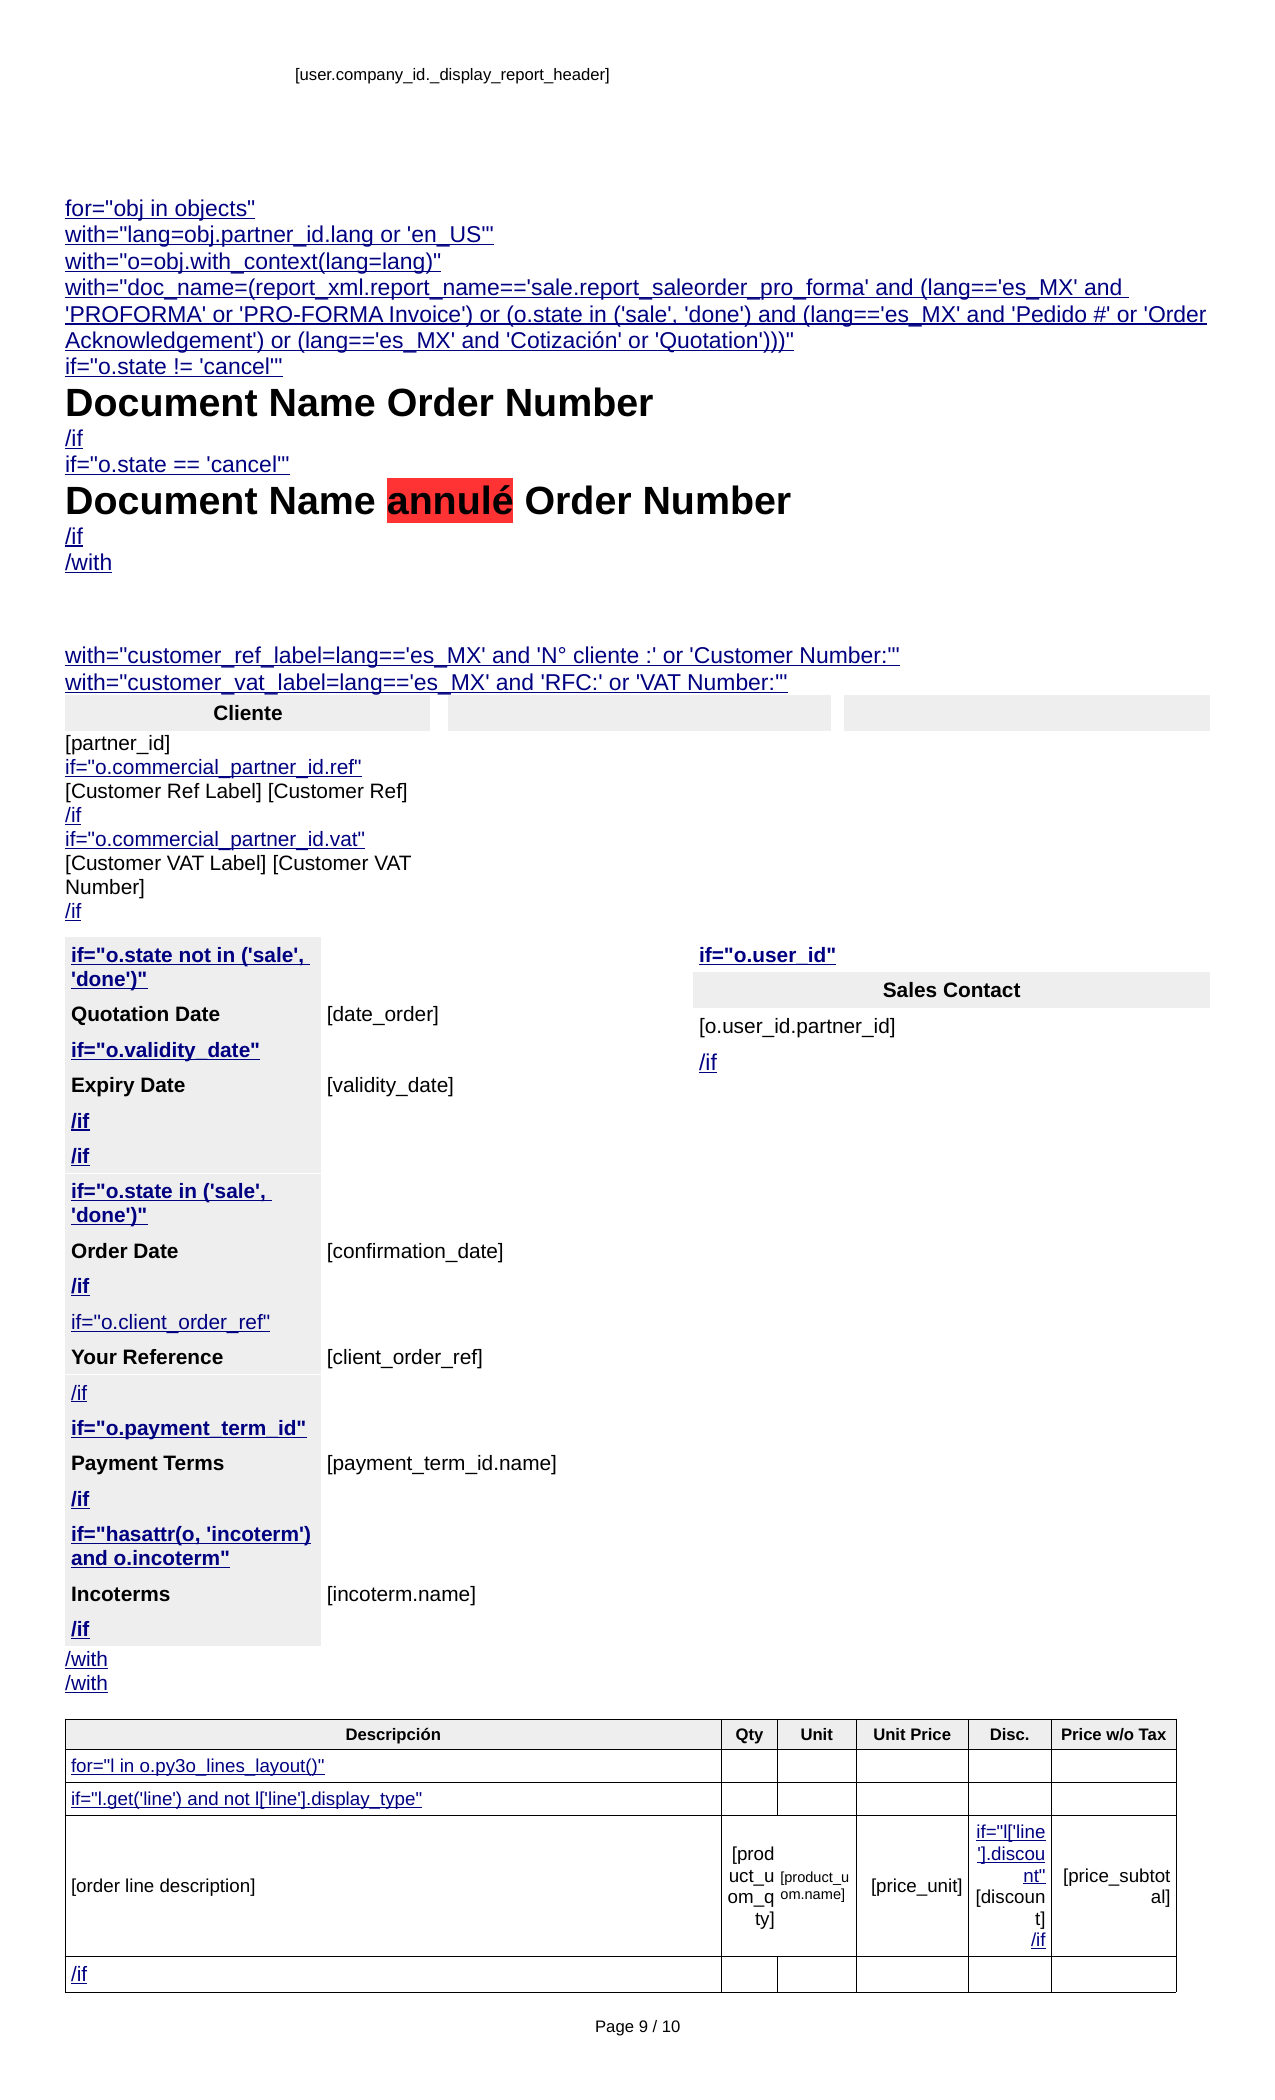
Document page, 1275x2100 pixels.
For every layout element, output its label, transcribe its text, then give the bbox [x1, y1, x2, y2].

table_cell [448, 731, 831, 923]
table_cell [321, 1304, 643, 1339]
table_cell Incoterms [65, 1576, 321, 1611]
table_cell [722, 1957, 777, 1992]
table_cell [confirmation_date] [321, 1233, 643, 1268]
table_header [831, 695, 844, 731]
table_cell [969, 1957, 1051, 1992]
table_cell Order Date [65, 1233, 321, 1268]
table_cell /if [693, 1043, 1210, 1081]
table_cell [722, 1750, 777, 1782]
subtitle Document Name Order Number [65, 379, 1210, 425]
table_cell Sales Contact [693, 972, 1210, 1008]
table_header if="o.state not in ('sale', 'done')" [65, 937, 321, 996]
table_cell [857, 1957, 968, 1992]
table_header [844, 695, 1210, 731]
table_cell [831, 731, 844, 923]
subtitle Document Name annulé Order Number [65, 477, 1210, 523]
table_cell /if [65, 1138, 321, 1173]
table_cell [778, 1957, 856, 1992]
table_cell [321, 1032, 643, 1067]
table_cell if="o.client_order_ref" [65, 1304, 321, 1339]
table_cell [1052, 1783, 1176, 1815]
table_cell [321, 1516, 643, 1576]
text if="o.state != 'cancel'" [65, 353, 1210, 379]
table_cell [321, 1268, 643, 1304]
table_cell /if [65, 1611, 321, 1646]
table_cell Quotation Date [65, 996, 321, 1032]
text with="lang=obj.partner_id.lang or 'en_US'" [65, 221, 1210, 248]
table_cell Your Reference [65, 1339, 321, 1374]
table_header [693, 1081, 1210, 1647]
table_cell /if [65, 1375, 321, 1410]
text for="obj in objects" [65, 195, 1210, 221]
table_cell [321, 1174, 643, 1233]
table_cell [430, 731, 448, 923]
table_header Qty [722, 1720, 777, 1749]
text /with [65, 549, 1210, 575]
table_cell [321, 1481, 643, 1516]
table_cell [722, 1783, 777, 1815]
text /with [65, 1647, 1210, 1671]
table_cell [payment_term_id.name] [321, 1445, 643, 1481]
table_cell [price_unit] [857, 1816, 968, 1956]
table_cell Payment Terms [65, 1445, 321, 1481]
table_cell [validity_date] [321, 1067, 643, 1103]
table_cell [857, 1750, 968, 1782]
table_cell /if [66, 1957, 721, 1992]
table_header Descripción [66, 1720, 721, 1749]
table_cell for="l in o.py3o_lines_layout()" [66, 1750, 721, 1782]
table_cell [date_order] [321, 996, 643, 1032]
table_header [321, 937, 643, 996]
table_header [448, 695, 831, 731]
table_cell /if [65, 1268, 321, 1304]
table_cell if="hasattr(o, 'incoterm') and o.incoterm" [65, 1516, 321, 1576]
table_cell if="o.validity_date" [65, 1032, 321, 1067]
table_cell [product_uom.name] [777, 1816, 856, 1956]
table_cell [product_uom_qty] [722, 1816, 777, 1956]
text /with [65, 1671, 1210, 1694]
table_cell [778, 1783, 856, 1815]
table_cell [321, 1611, 643, 1646]
table_cell [price_subtotal] [1052, 1816, 1176, 1956]
table_header Cliente [65, 695, 430, 731]
text /if [65, 523, 1210, 549]
table_cell [client_order_ref] [321, 1339, 643, 1374]
table_header [430, 695, 448, 731]
table_cell [321, 1375, 643, 1410]
table_header Price w/o Tax [1052, 1720, 1176, 1749]
table_cell Expiry Date [65, 1067, 321, 1103]
text if="o.state == 'cancel'" [65, 451, 1210, 477]
table_cell [1052, 1957, 1176, 1992]
table_header Unit Price [857, 1720, 968, 1749]
table_cell /if [65, 1481, 321, 1516]
table_cell [969, 1783, 1051, 1815]
text with="o=obj.with_context(lang=lang)" [65, 248, 1210, 274]
table_header Unit [778, 1720, 856, 1749]
table_cell [969, 1750, 1051, 1782]
table_cell [321, 1138, 643, 1173]
table_cell if="l['line'].discount" [discount] /if [969, 1816, 1051, 1956]
table_cell [321, 1410, 643, 1445]
table_cell [order line description] [66, 1816, 721, 1956]
table_header [643, 937, 693, 1647]
table_cell /if [65, 1103, 321, 1138]
table_cell [321, 1103, 643, 1138]
text /if [65, 425, 1210, 451]
text with="customer_ref_label=lang=='es_MX' and 'N° cliente :' or 'Customer Number:'" [65, 642, 1210, 669]
table_header Disc. [969, 1720, 1051, 1749]
table_cell [857, 1783, 968, 1815]
text with="customer_vat_label=lang=='es_MX' and 'RFC:' or 'VAT Number:'" [65, 669, 1210, 695]
text with="doc_name=(report_xml.report_name=='sale.report_saleorder_pro_forma' and (lang=='es_MX' and 'PROFORMA' or 'PRO-FORMA Invoice') or (o.state in ('sale', 'done') and (lang=='es_MX' and 'Pedido #' or 'Order Acknowledgement') or (lang=='es_MX' and 'Cotización' or 'Quotation')))" [65, 274, 1210, 353]
table_cell [778, 1750, 856, 1782]
table_cell [incoterm.name] [321, 1576, 643, 1611]
table_header if="o.user_id" [693, 937, 1210, 972]
table_cell [o.user_id.partner_id] [693, 1008, 1210, 1043]
table_cell [1052, 1750, 1176, 1782]
table_cell if="o.payment_term_id" [65, 1410, 321, 1445]
table_cell if="l.get('line') and not l['line'].display_type" [66, 1783, 721, 1815]
table_cell [844, 731, 1210, 923]
table_cell [partner_id] if="o.commercial_partner_id.ref" [Customer Ref Label] [Customer Ref] /if if="o.commercial_partner_id.vat" [Customer VAT Label] [Customer VAT Number] /if [65, 731, 430, 923]
table_cell if="o.state in ('sale', 'done')" [65, 1174, 321, 1233]
